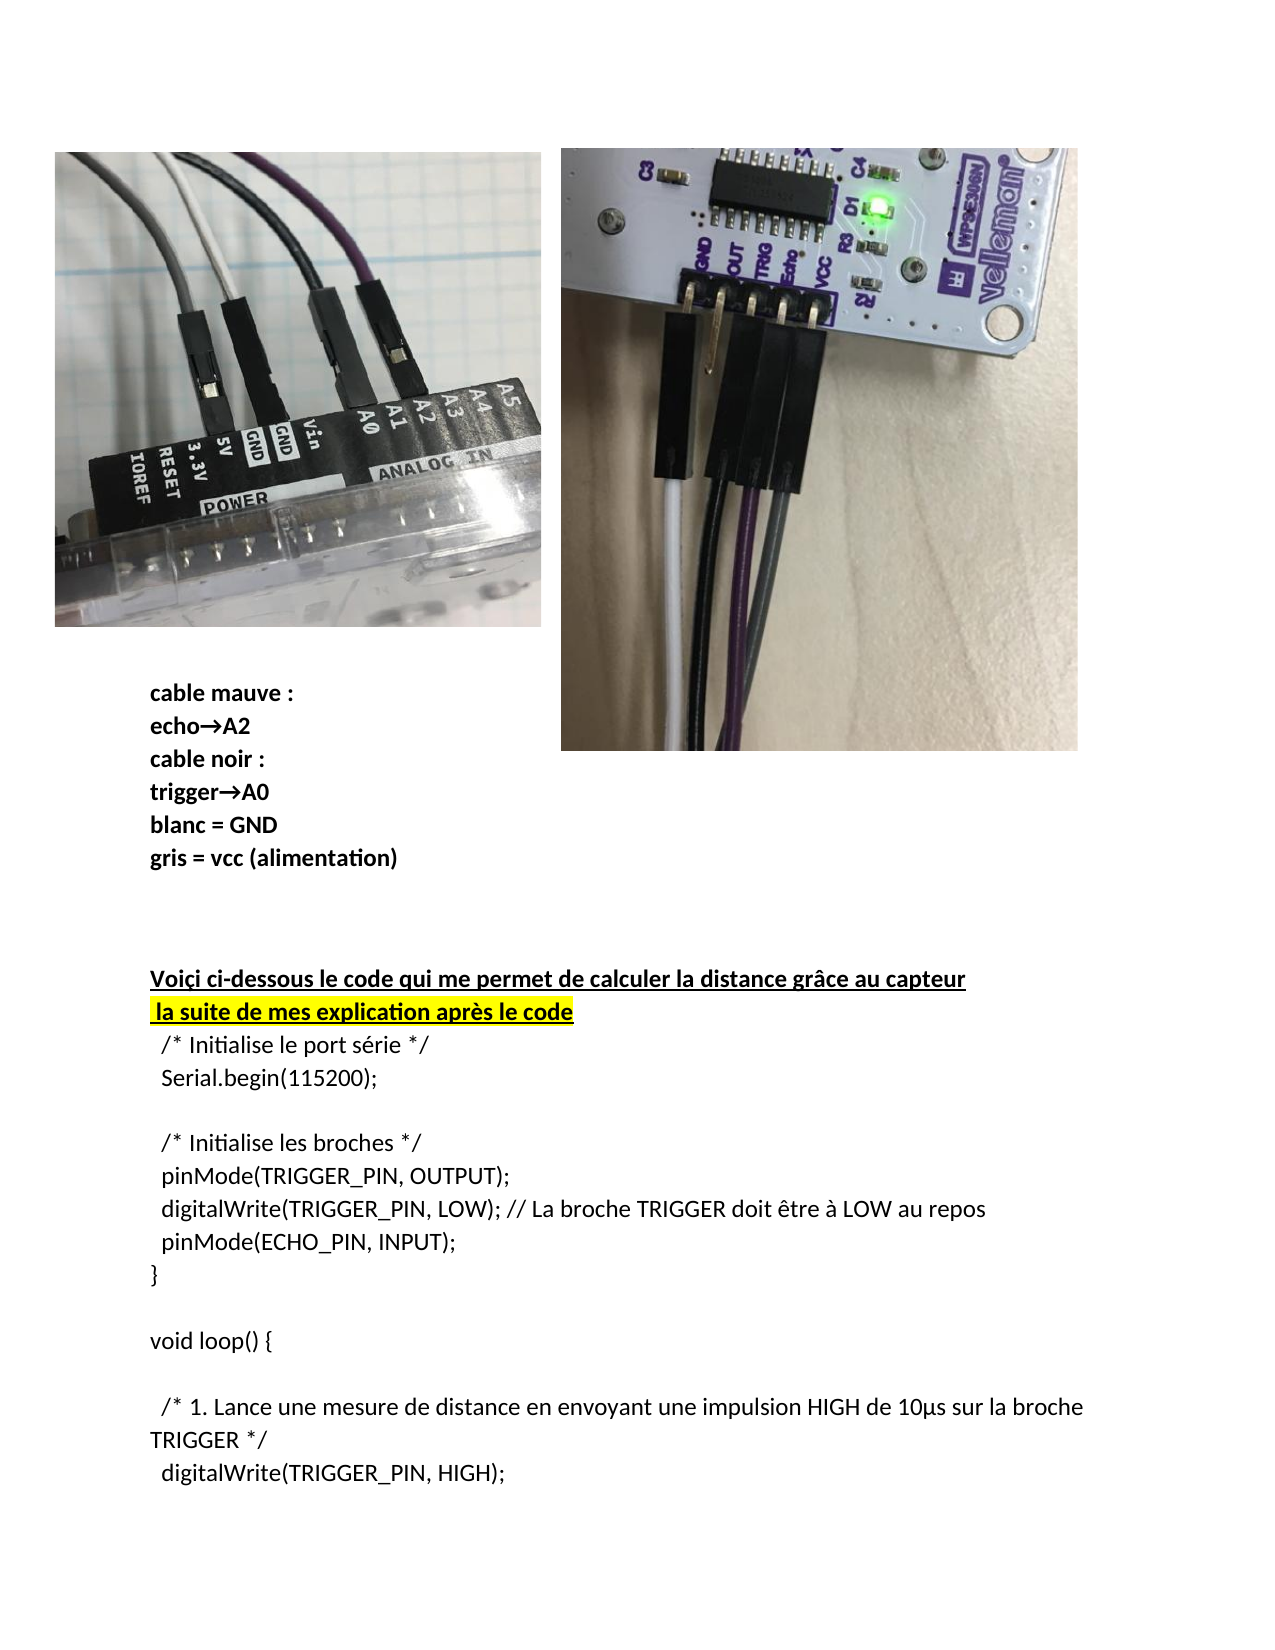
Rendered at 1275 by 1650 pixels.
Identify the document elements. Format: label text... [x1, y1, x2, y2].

text pinMode(TRIGGER_PIN, OUTPUT); [150, 1160, 1125, 1191]
text gris = vcc (alimentation) [150, 842, 1125, 873]
text echo→A2 [150, 710, 561, 741]
text cable mauve : [150, 677, 561, 708]
text pinMode(ECHO_PIN, INPUT); [150, 1226, 1125, 1257]
picture [54, 152, 542, 627]
text [1078, 710, 1125, 741]
text /* 1. Lance une mesure de distance en envoyant une impulsion HIGH de 10µs sur la broche TRIGGER */ [150, 1391, 1125, 1454]
text blanc = GND [150, 809, 1125, 840]
text digitalWrite(TRIGGER_PIN, LOW); // La broche TRIGGER doit être à LOW au repos [150, 1193, 1125, 1224]
text } [150, 1259, 1125, 1290]
picture [561, 148, 1078, 751]
text /* Initialise les broches */ [150, 1127, 1125, 1158]
text [1078, 677, 1125, 708]
text Voiçi ci-dessous le code qui me permet de calculer la distance grâce au capteur [150, 963, 1125, 993]
text la suite de mes explication après le code [150, 996, 1125, 1026]
text trigger→A0 [150, 776, 1125, 807]
text digitalWrite(TRIGGER_PIN, HIGH); [150, 1457, 1125, 1487]
text cable noir : [150, 743, 1125, 774]
text void loop() { [150, 1325, 1125, 1356]
text Serial.begin(115200); [150, 1062, 1125, 1092]
text /* Initialise le port série */ [150, 1029, 1125, 1059]
